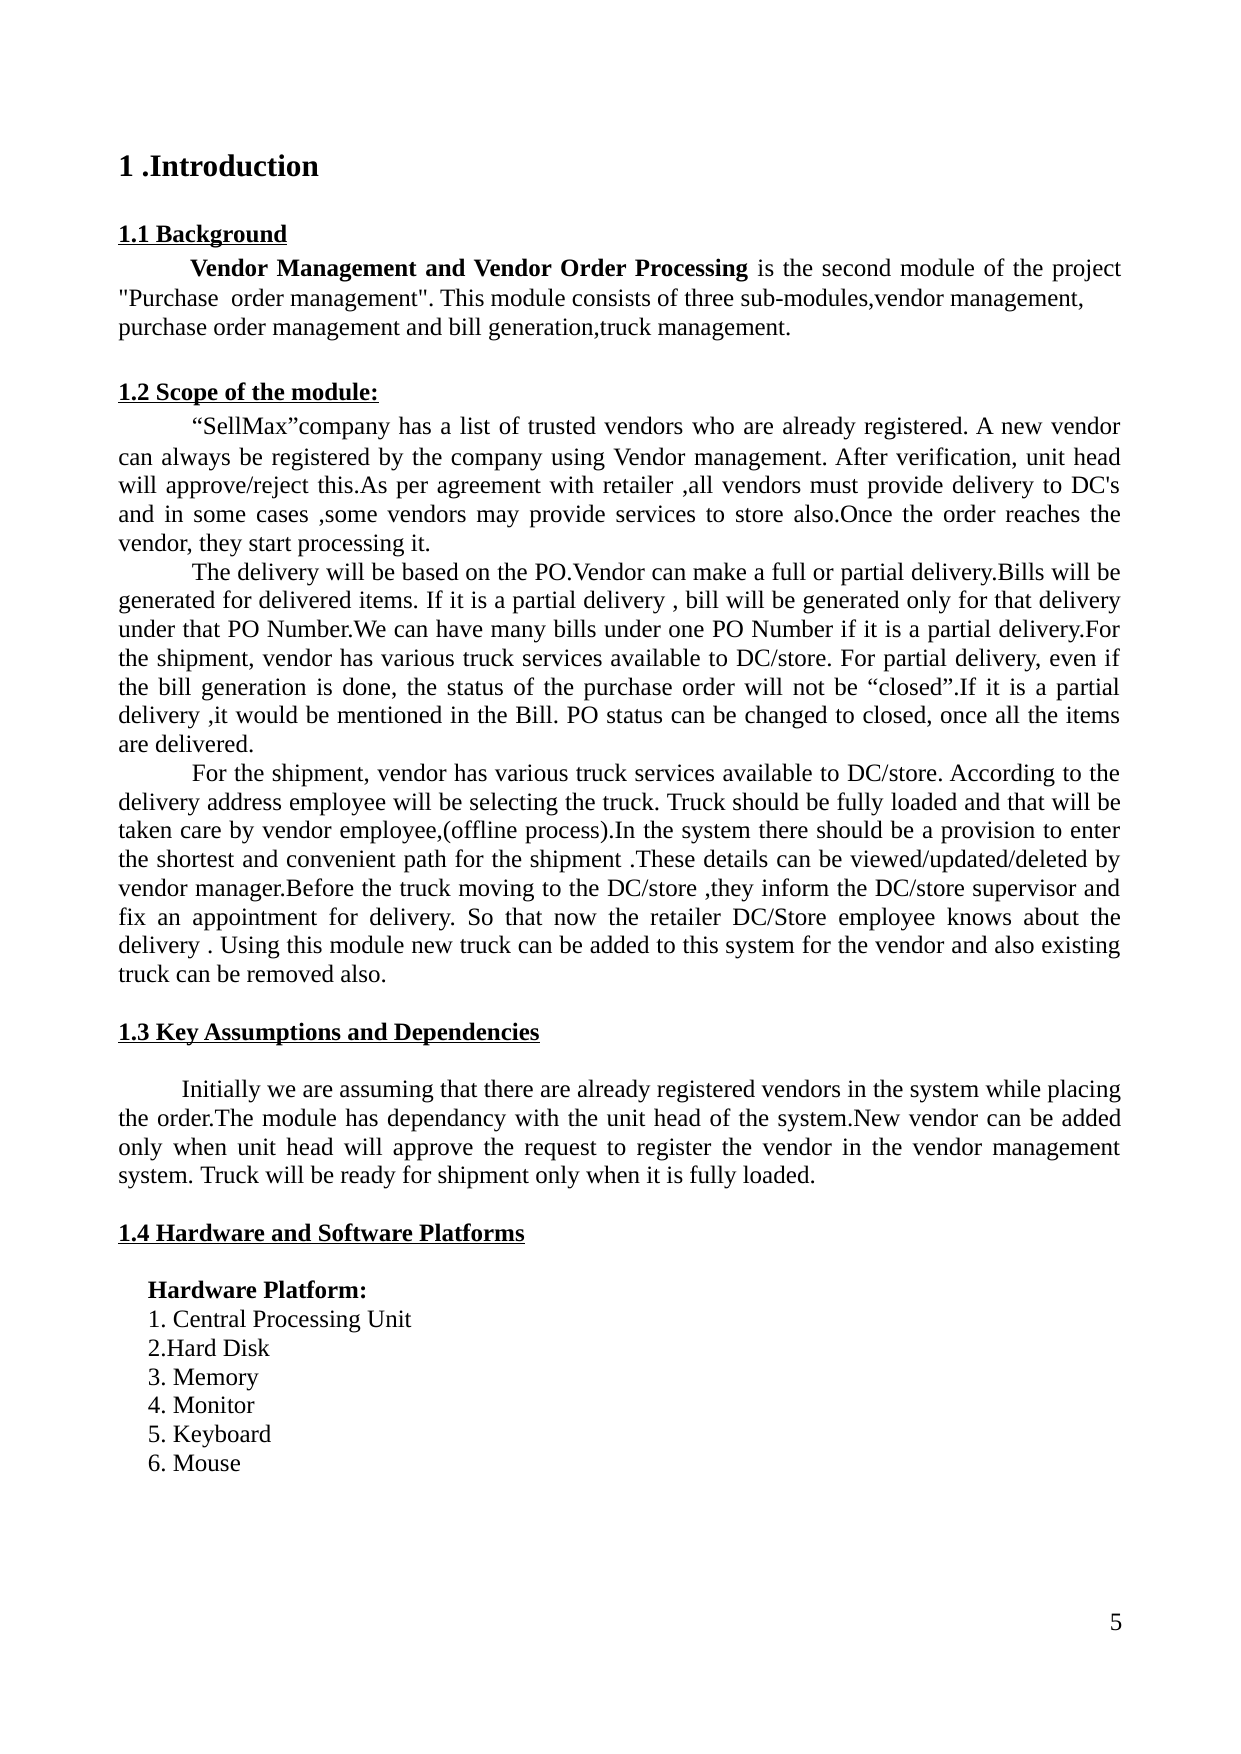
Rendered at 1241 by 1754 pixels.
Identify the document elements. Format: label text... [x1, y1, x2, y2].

text 4. Monitor [148, 1390, 1122, 1419]
text 1.2 Scope of the module: [118, 377, 1122, 406]
text 5. Keyboard [148, 1419, 1122, 1448]
list 1.4 Hardware and Software Platforms [118, 1218, 1122, 1247]
text The delivery will be based on the PO.Vendor can make a full or partial delivery.Bills will be generated for delivered items. If it is a partial delivery , bill will be generated only for that delivery under that PO Number.We can have many bills under one PO Number if it is a partial delivery.For the shipment, vendor has various truck services available to DC/store. For partial delivery, even if the bill generation is done, the status of the purchase order will not be “closed”.If it is a partial delivery ,it would be mentioned in the Bill. PO status can be changed to closed, once all the items are delivered. [118, 557, 1122, 758]
text Vendor Management and Vendor Order Processing is the second module of the project "Purchase order management". This module consists of three sub-modules,vendor management, [118, 247, 1122, 312]
list Initially we are assuming that there are already registered vendors in the system while placing the order.The module has dependancy with the unit head of the system.New vendor can be added only when unit head will approve the request to register the vendor in the vendor management system. Truck will be ready for shipment only when it is fully loaded. [118, 1074, 1122, 1189]
text 1. Central Processing Unit [148, 1304, 1122, 1333]
text purchase order management and bill generation,truck management. [118, 312, 1122, 341]
text “SellMax”company has a list of trusted vendors who are already registered. A new vendor can always be registered by the company using Vendor management. After verification, unit head will approve/reject this.As per agreement with retailer ,all vendors must provide delivery to DC's and in some cases ,some vendors may provide services to store also.Once the order reaches the vendor, they start processing it. [118, 406, 1122, 557]
text Hardware Platform: [148, 1275, 1122, 1304]
list 1.3 Key Assumptions and Dependencies [118, 1017, 1122, 1045]
text 3. Memory [148, 1362, 1122, 1390]
text 1 .Introduction [118, 147, 1122, 183]
text 6. Mouse [148, 1448, 1122, 1477]
text 2.Hard Disk [148, 1333, 1122, 1362]
text For the shipment, vendor has various truck services available to DC/store. According to the delivery address employee will be selecting the truck. Truck should be fully loaded and that will be taken care by vendor employee,(offline process).In the system there should be a provision to enter the shortest and convenient path for the shipment .These details can be viewed/updated/deleted by vendor manager.Before the truck moving to the DC/store ,they inform the DC/store supervisor and fix an appointment for delivery. So that now the retailer DC/Store employee knows about the delivery . Using this module new truck can be added to this system for the vendor and also existing truck can be removed also. [118, 758, 1122, 988]
text 1.1 Background [118, 219, 1122, 247]
